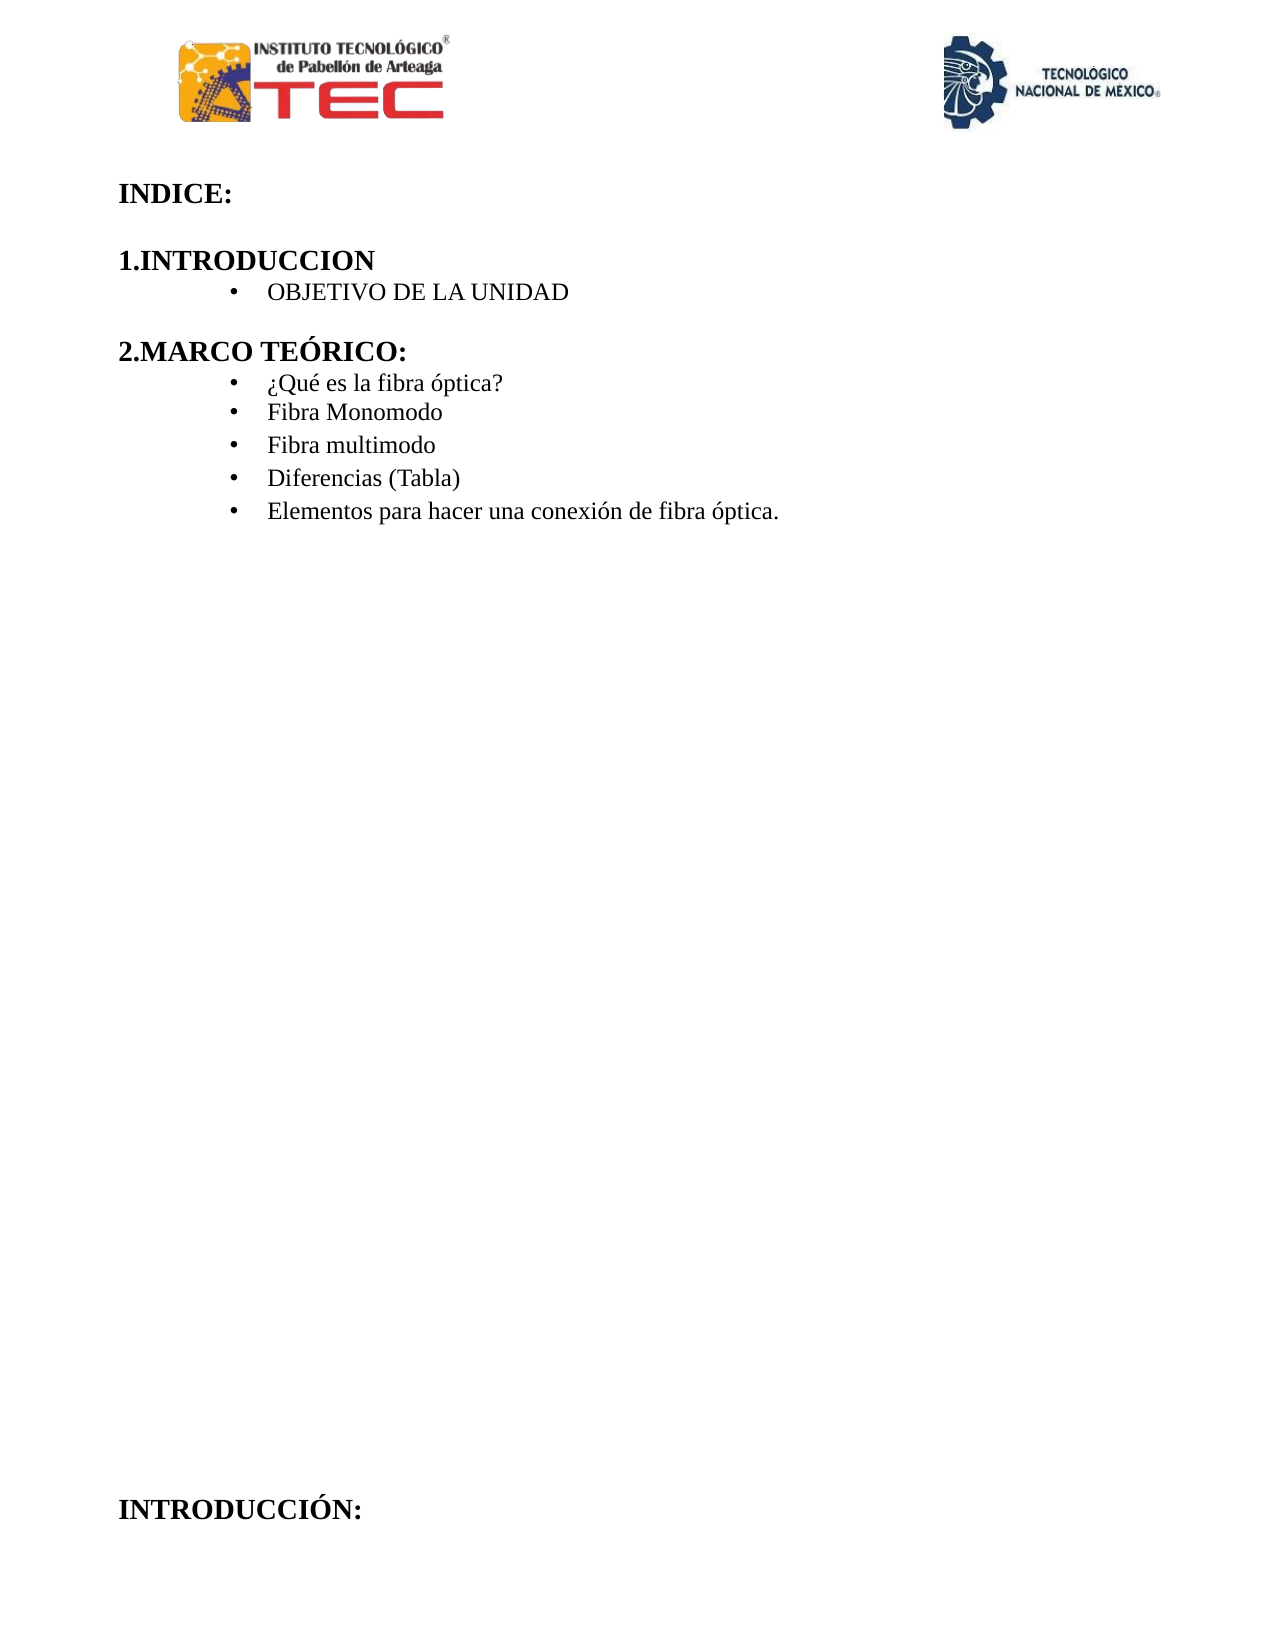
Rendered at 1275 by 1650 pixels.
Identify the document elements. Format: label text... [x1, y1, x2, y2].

list Fibra multimodo [229, 430, 1157, 458]
list ¿Qué es la fibra óptica? [229, 368, 1157, 397]
list Diferencias (Tabla) [229, 463, 1157, 492]
picture [943, 33, 1161, 132]
picture [177, 34, 450, 122]
text INTRODUCCIÓN: [118, 1492, 1157, 1526]
text 2.MARCO TEÓRICO: [118, 334, 1157, 368]
list Elementos para hacer una conexión de fibra óptica. [229, 496, 1157, 524]
list OBJETIVO DE LA UNIDAD [229, 277, 1157, 306]
text INDICE: [118, 176, 1157, 210]
text 1.INTRODUCCION [118, 243, 1157, 277]
list Fibra Monomodo [229, 397, 1157, 426]
